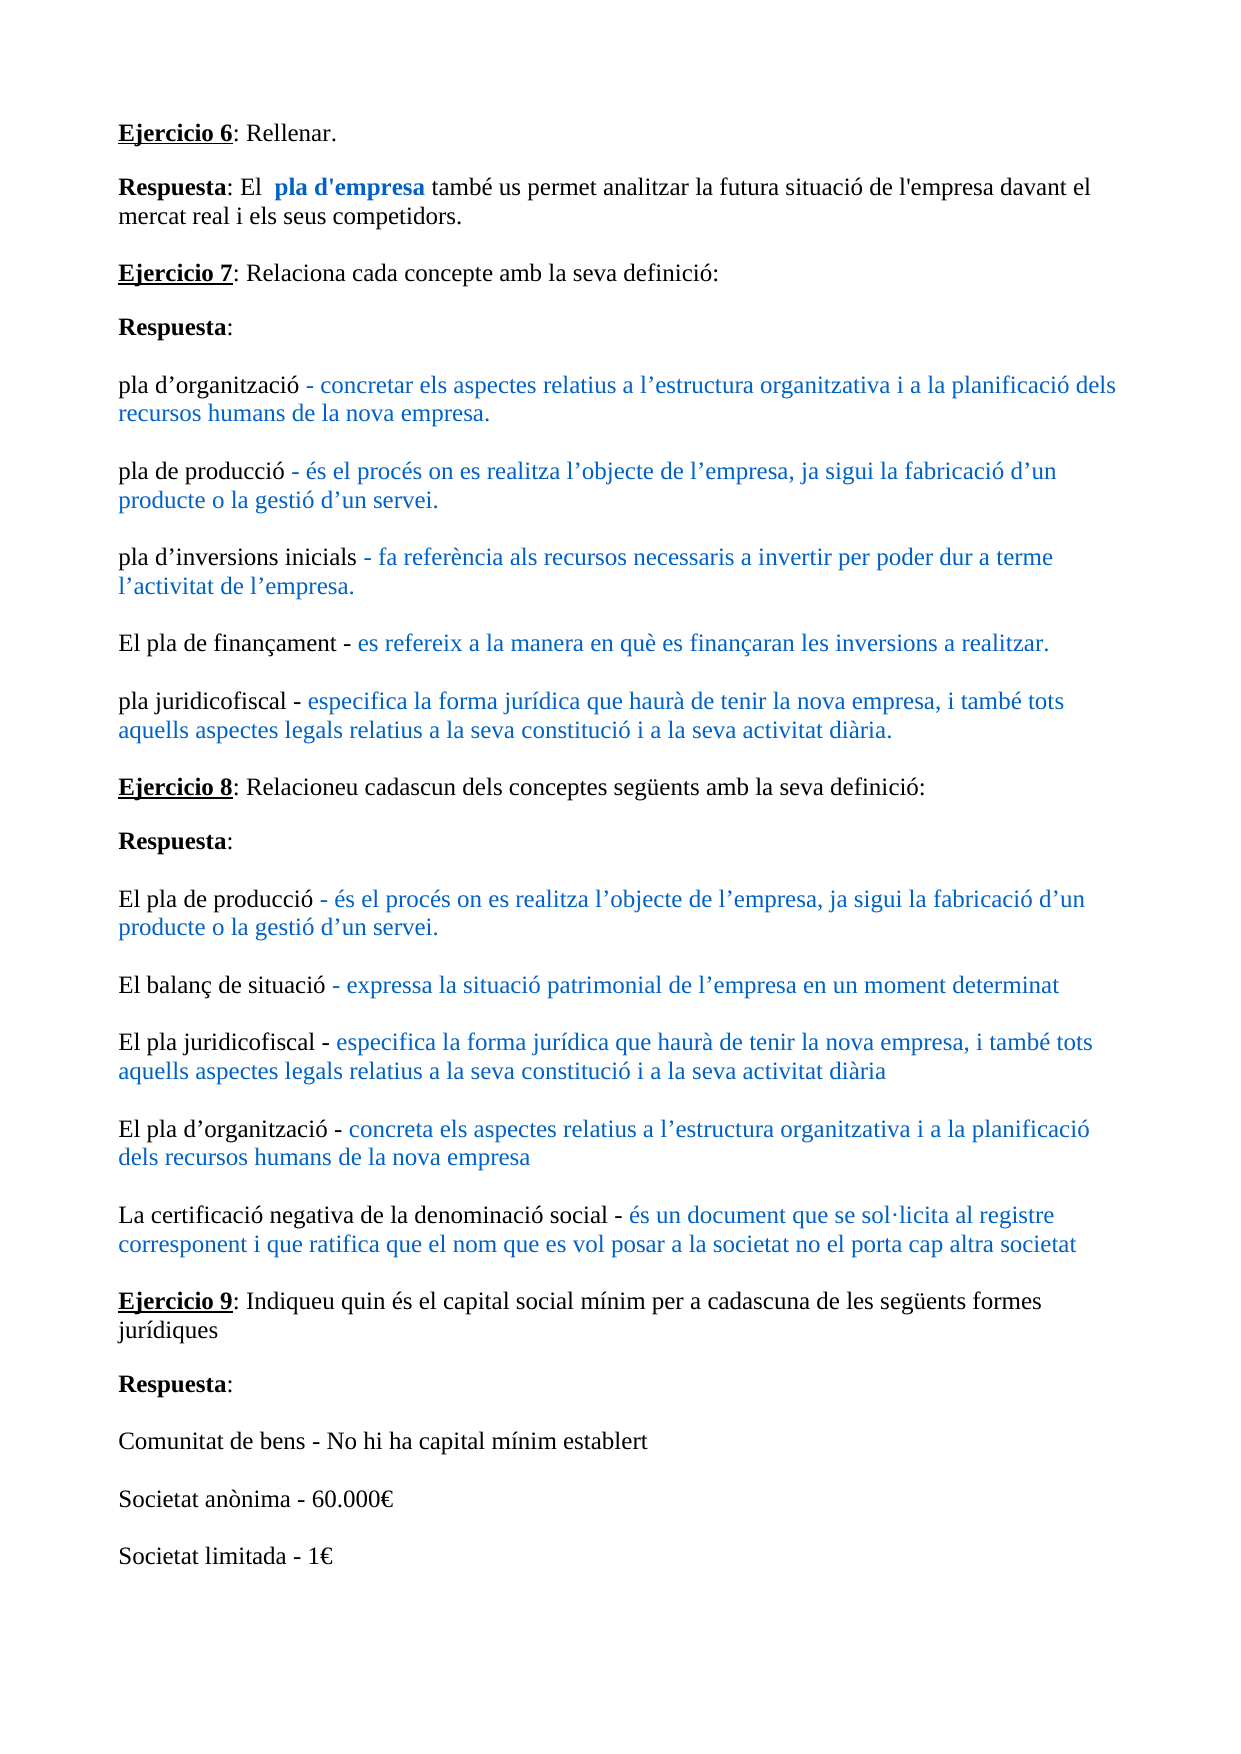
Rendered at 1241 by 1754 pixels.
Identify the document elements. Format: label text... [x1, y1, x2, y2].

text Societat limitada - 1€ [118, 1513, 1122, 1570]
text Ejercicio 7: Relaciona cada concepte amb la seva definició: Respuesta: pla d’organització - concretar els aspectes relatius a l’estructura organitzativa i a la planificació dels recursos humans de la nova empresa. [118, 258, 1122, 427]
text El balanç de situació - expressa la situació patrimonial de l’empresa en un moment determinat [118, 941, 1122, 999]
text La certificació negativa de la denominació social - és un document que se sol·licita al registre corresponent i que ratifica que el nom que es vol posar a la societat no el porta cap altra societat [118, 1200, 1122, 1257]
text pla d’inversions inicials - fa referència als recursos necessaris a invertir per poder dur a terme l’activitat de l’empresa. [118, 513, 1122, 600]
text El pla d’organització - concreta els aspectes relatius a l’estructura organitzativa i a la planificació dels recursos humans de la nova empresa [118, 1085, 1122, 1200]
text Comunitat de bens - No hi ha capital mínim establert [118, 1426, 1122, 1455]
text El pla juridicofiscal - especifica la forma jurídica que haurà de tenir la nova empresa, i també tots aquells aspectes legals relatius a la seva constitució i a la seva activitat diària [118, 999, 1122, 1085]
text pla juridicofiscal - especifica la forma jurídica que haurà de tenir la nova empresa, i també tots aquells aspectes legals relatius a la seva constitució i a la seva activitat diària. [118, 657, 1122, 743]
text Societat anònima - 60.000€ [118, 1455, 1122, 1513]
text Ejercicio 9: Indiqueu quin és el capital social mínim per a cadascuna de les següents formes jurídiques Respuesta: [118, 1286, 1122, 1398]
text El pla de finançament - es refereix a la manera en què es finançaran les inversions a realitzar. [118, 600, 1122, 657]
text Ejercicio 8: Relacioneu cadascun dels conceptes següents amb la seva definició: Respuesta: El pla de producció - és el procés on es realitza l’objecte de l’empresa, ja sigui la fabricació d’un producte o la gestió d’un servei. [118, 772, 1122, 941]
text pla de producció - és el procés on es realitza l’objecte de l’empresa, ja sigui la fabricació d’un producte o la gestió d’un servei. [118, 427, 1122, 513]
text Ejercicio 6: Rellenar. Respuesta: El pla d'empresa també us permet analitzar la futura situació de l'empresa davant el mercat real i els seus competidors. [118, 118, 1122, 229]
